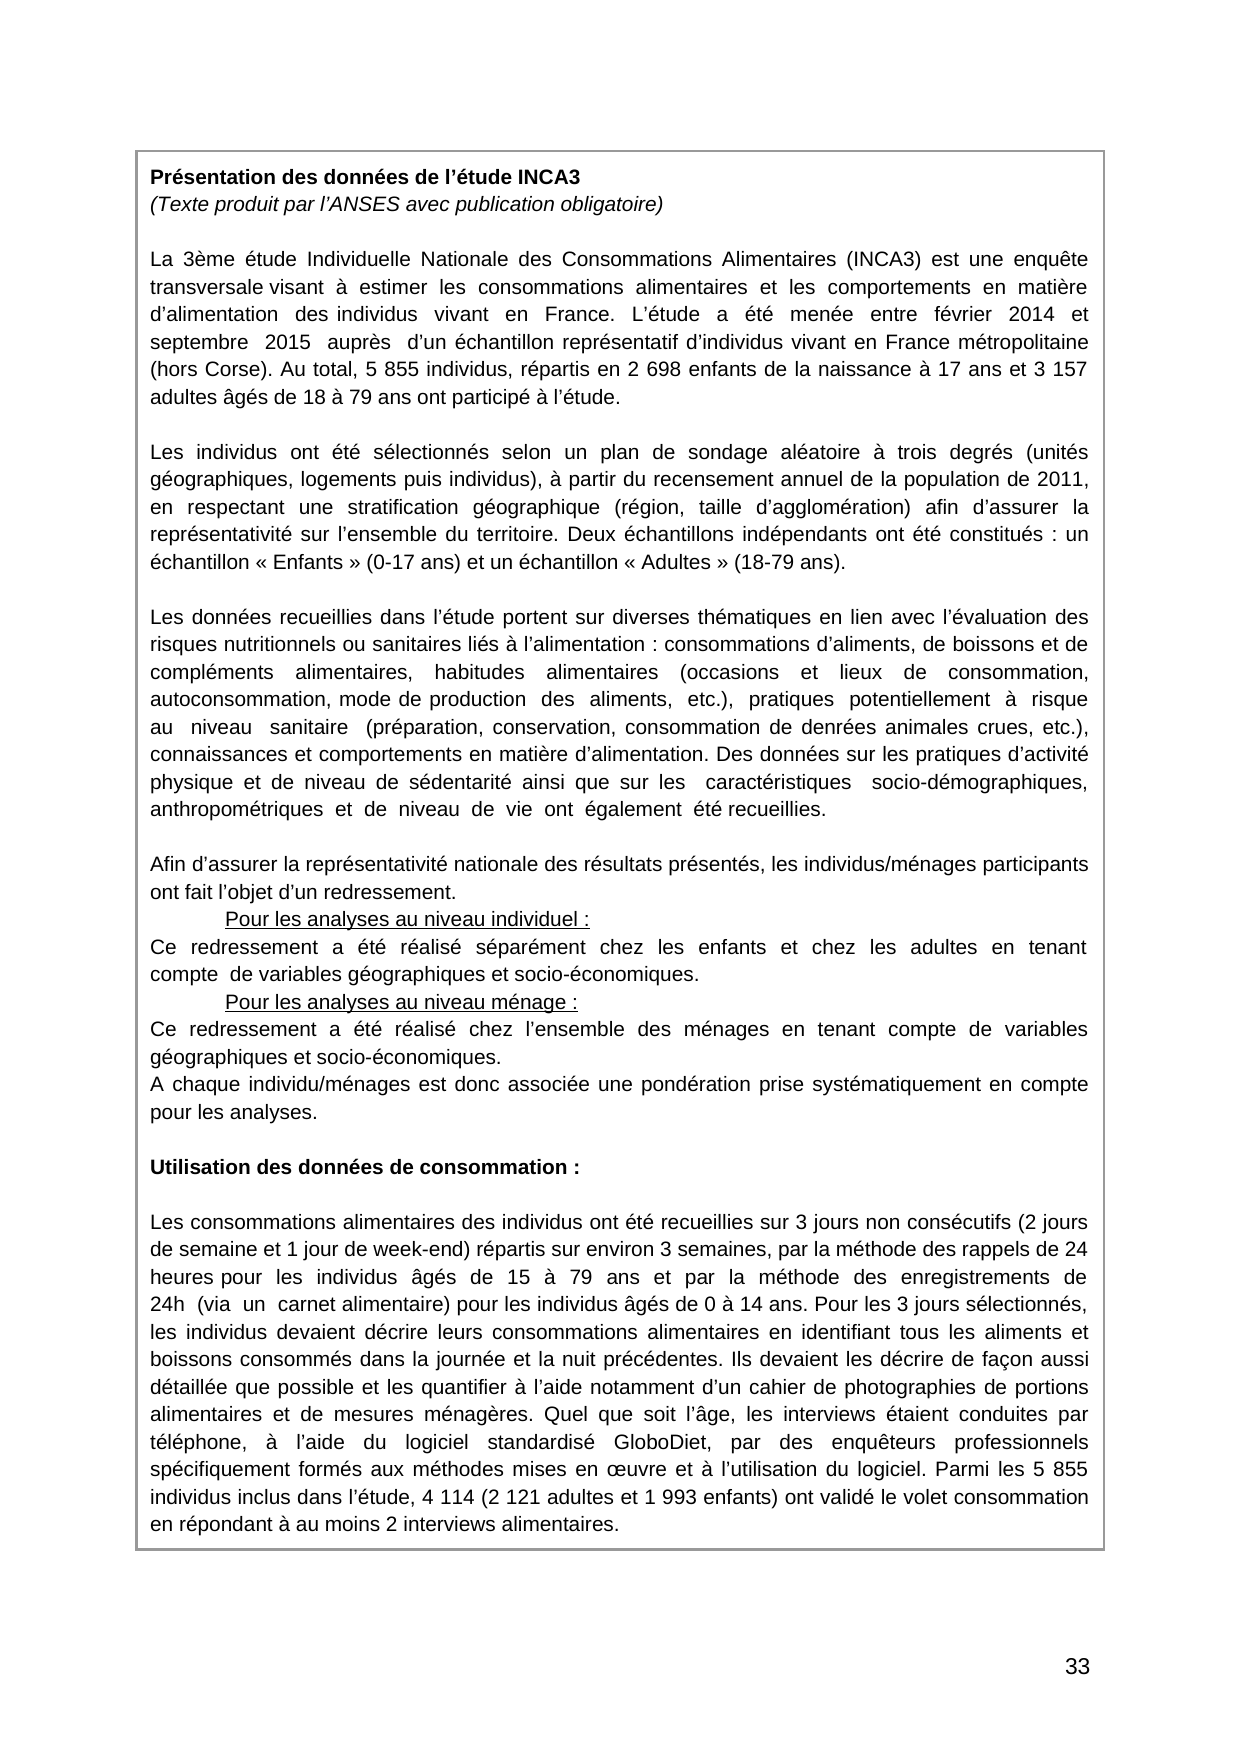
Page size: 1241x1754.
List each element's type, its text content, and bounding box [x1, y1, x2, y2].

text Les consommations alimentaires des individus ont été recueillies sur 3 jours non consécutifs (2 jours de semaine et 1 jour de week-end) répartis sur environ 3 semaines, par la méthode des rappels de 24 heures pour les individus âgés de 15 à 79 ans et par la méthode des enregistrements de 24h (via un carnet alimentaire) pour les individus âgés de 0 à 14 ans. Pour les 3 jours sélectionnés, les individus devaient décrire leurs consommations alimentaires en identifiant tous les aliments et boissons consommés dans la journée et la nuit précédentes. Ils devaient les décrire de façon aussi détaillée que possible et les quantifier à l’aide notamment d’un cahier de photographies de portions alimentaires et de mesures ménagères. Quel que soit l’âge, les interviews étaient conduites par téléphone, à l’aide du logiciel standardisé GloboDiet, par des enquêteurs professionnels spécifiquement formés aux méthodes mises en œuvre et à l’utilisation du logiciel. Parmi les 5 855 individus inclus dans l’étude, 4 114 (2 121 adultes et 1 993 enfants) ont validé le volet consommation en répondant à au moins 2 interviews alimentaires. [138, 1195, 1103, 1548]
text Ce redressement a été réalisé chez l’ensemble des ménages en tenant compte de variables géographiques et socio-économiques. [138, 1002, 1103, 1057]
text Les données recueillies dans l’étude portent sur diverses thématiques en lien avec l’évaluation des risques nutritionnels ou sanitaires liés à l’alimentation : consommations d’aliments, de boissons et de compléments alimentaires, habitudes alimentaires (occasions et lieux de consommation, autoconsommation, mode de production des aliments, etc.), pratiques potentiellement à risque au niveau sanitaire (préparation, conservation, consommation de denrées animales crues, etc.), connaissances et comportements en matière d’alimentation. Des données sur les pratiques d’activité physique et de niveau de sédentarité ainsi que sur les caractéristiques socio-démographiques, anthropométriques et de niveau de vie ont également été recueillies. [138, 590, 1103, 821]
text Utilisation des données de consommation : [138, 1140, 1103, 1178]
text Pour les analyses au niveau individuel : [138, 892, 1103, 920]
text Présentation des données de l’étude INCA3 [138, 152, 1103, 177]
text (Texte produit par l’ANSES avec publication obligatoire) [138, 177, 1103, 216]
text Les individus ont été sélectionnés selon un plan de sondage aléatoire à trois degrés (unités géographiques, logements puis individus), à partir du recensement annuel de la population de 2011, en respectant une stratification géographique (région, taille d’agglomération) afin d’assurer la représentativité sur l’ensemble du territoire. Deux échantillons indépendants ont été constitués : un échantillon « Enfants » (0-17 ans) et un échantillon « Adultes » (18-79 ans). [138, 425, 1103, 573]
text La 3ème étude Individuelle Nationale des Consommations Alimentaires (INCA3) est une enquête transversale visant à estimer les consommations alimentaires et les comportements en matière d’alimentation des individus vivant en France. L’étude a été menée entre février 2014 et septembre 2015 auprès d’un échantillon représentatif d’individus vivant en France métropolitaine (hors Corse). Au total, 5 855 individus, répartis en 2 698 enfants de la naissance à 17 ans et 3 157 adultes âgés de 18 à 79 ans ont participé à l’étude. [138, 232, 1103, 408]
text Afin d’assurer la représentativité nationale des résultats présentés, les individus/ménages participants ont fait l’objet d’un redressement. [138, 837, 1103, 892]
text Ce redressement a été réalisé séparément chez les enfants et chez les adultes en tenant compte de variables géographiques et socio-économiques. [138, 920, 1103, 975]
text A chaque individu/ménages est donc associée une pondération prise systématiquement en compte pour les analyses. [138, 1057, 1103, 1123]
text Pour les analyses au niveau ménage : [138, 975, 1103, 1002]
